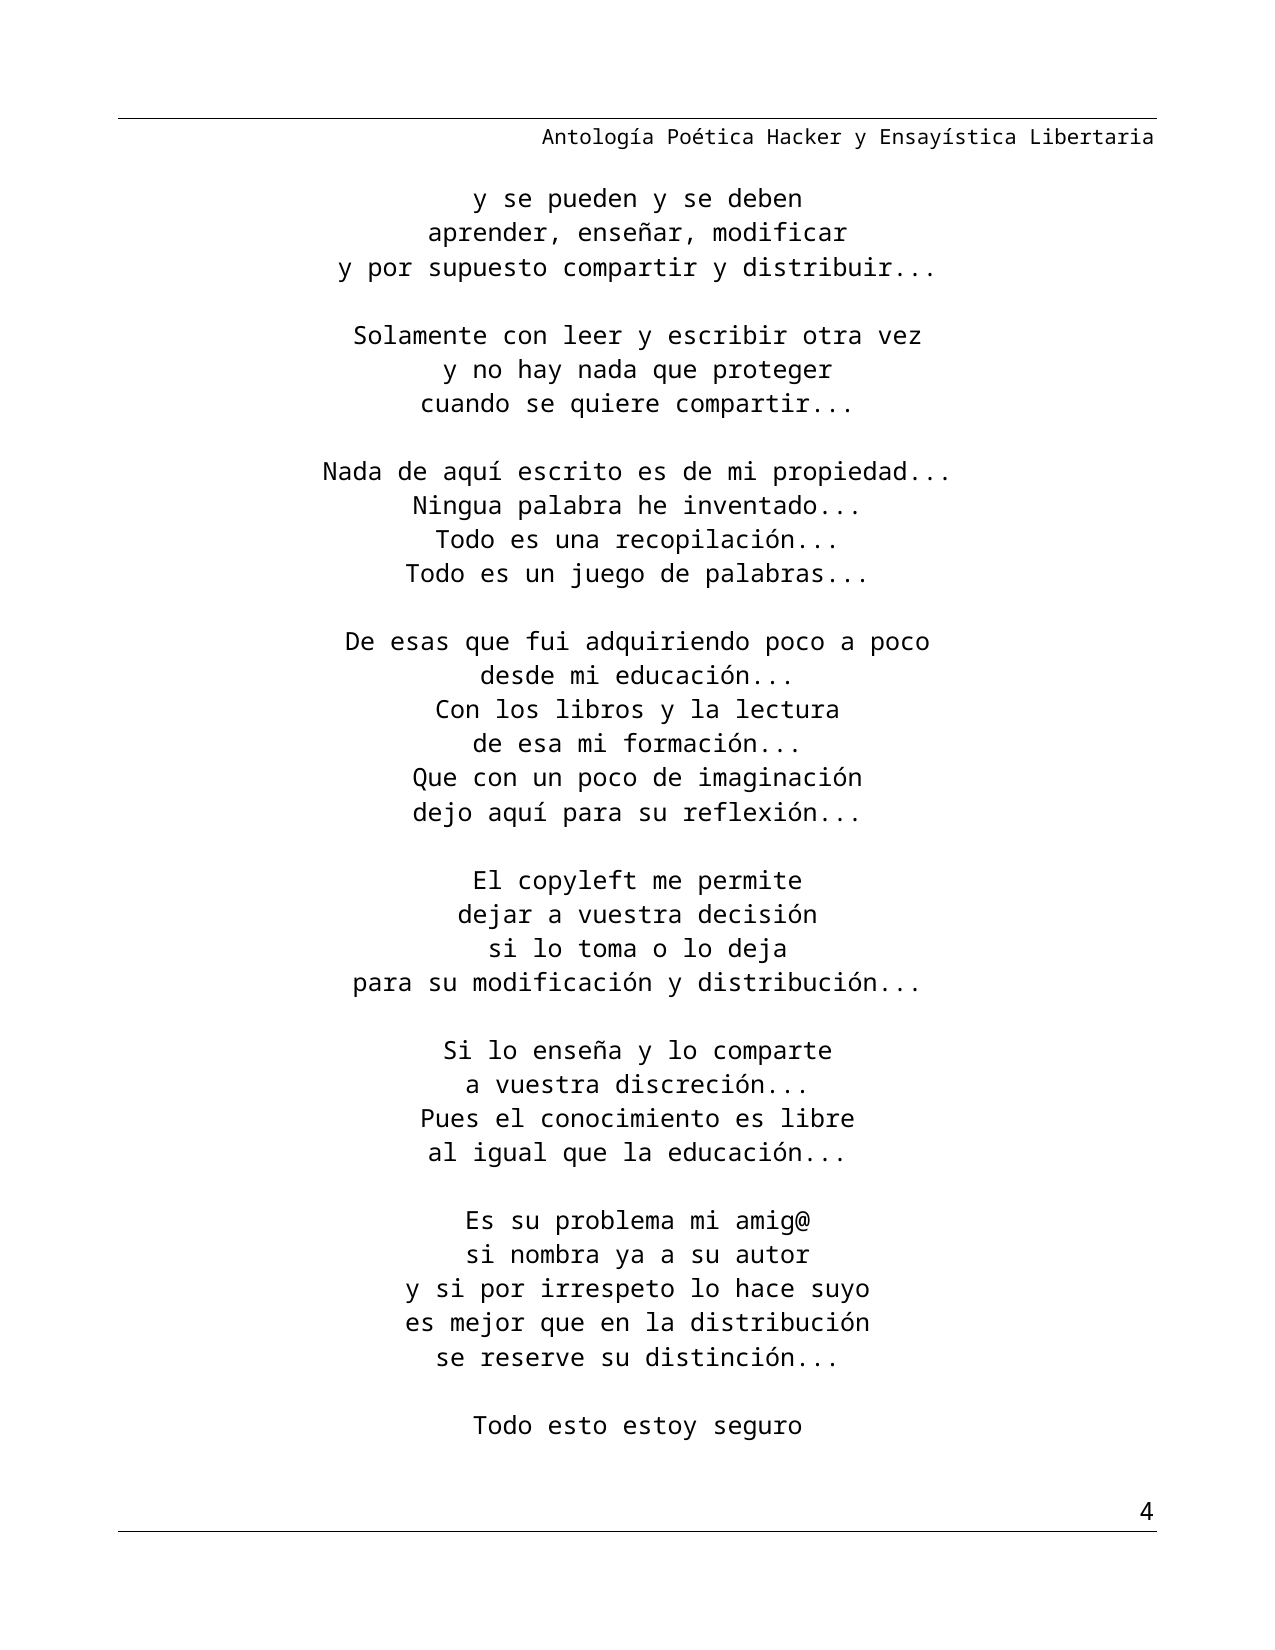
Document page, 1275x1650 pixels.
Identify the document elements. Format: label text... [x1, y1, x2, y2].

text Todo es una recopilación... [121, 522, 1154, 556]
text Todo es un juego de palabras... [121, 556, 1154, 590]
text Pues el conocimiento es libre [121, 1101, 1154, 1135]
text dejar a vuestra decisión [121, 896, 1154, 930]
text de esa mi formación... [121, 726, 1154, 760]
text Solamente con leer y escribir otra vez [121, 317, 1154, 351]
text se reserve su distinción... [121, 1339, 1154, 1373]
text desde mi educación... [121, 658, 1154, 692]
text y si por irrespeto lo hace suyo [121, 1271, 1154, 1305]
text es mejor que en la distribución [121, 1305, 1154, 1339]
text dejo aquí para su reflexión... [121, 794, 1154, 828]
text Ningua palabra he inventado... [121, 488, 1154, 522]
text para su modificación y distribución... [121, 964, 1154, 998]
text Que con un poco de imaginación [121, 760, 1154, 794]
text Nada de aquí escrito es de mi propiedad... [121, 453, 1154, 488]
text y no hay nada que proteger [121, 351, 1154, 385]
text El copyleft me permite [121, 862, 1154, 896]
text y se pueden y se deben [121, 181, 1154, 215]
text De esas que fui adquiriendo poco a poco [121, 624, 1154, 658]
text al igual que la educación... [121, 1135, 1154, 1169]
text si lo toma o lo deja [121, 930, 1154, 964]
text aprender, enseñar, modificar [121, 215, 1154, 249]
text Es su problema mi amig@ [121, 1203, 1154, 1237]
text Todo esto estoy seguro [121, 1407, 1154, 1441]
text cuando se quiere compartir... [121, 385, 1154, 419]
text y por supuesto compartir y distribuir... [121, 249, 1154, 283]
text Con los libros y la lectura [121, 692, 1154, 726]
text si nombra ya a su autor [121, 1237, 1154, 1271]
text a vuestra discreción... [121, 1067, 1154, 1101]
text Si lo enseña y lo comparte [121, 1033, 1154, 1067]
